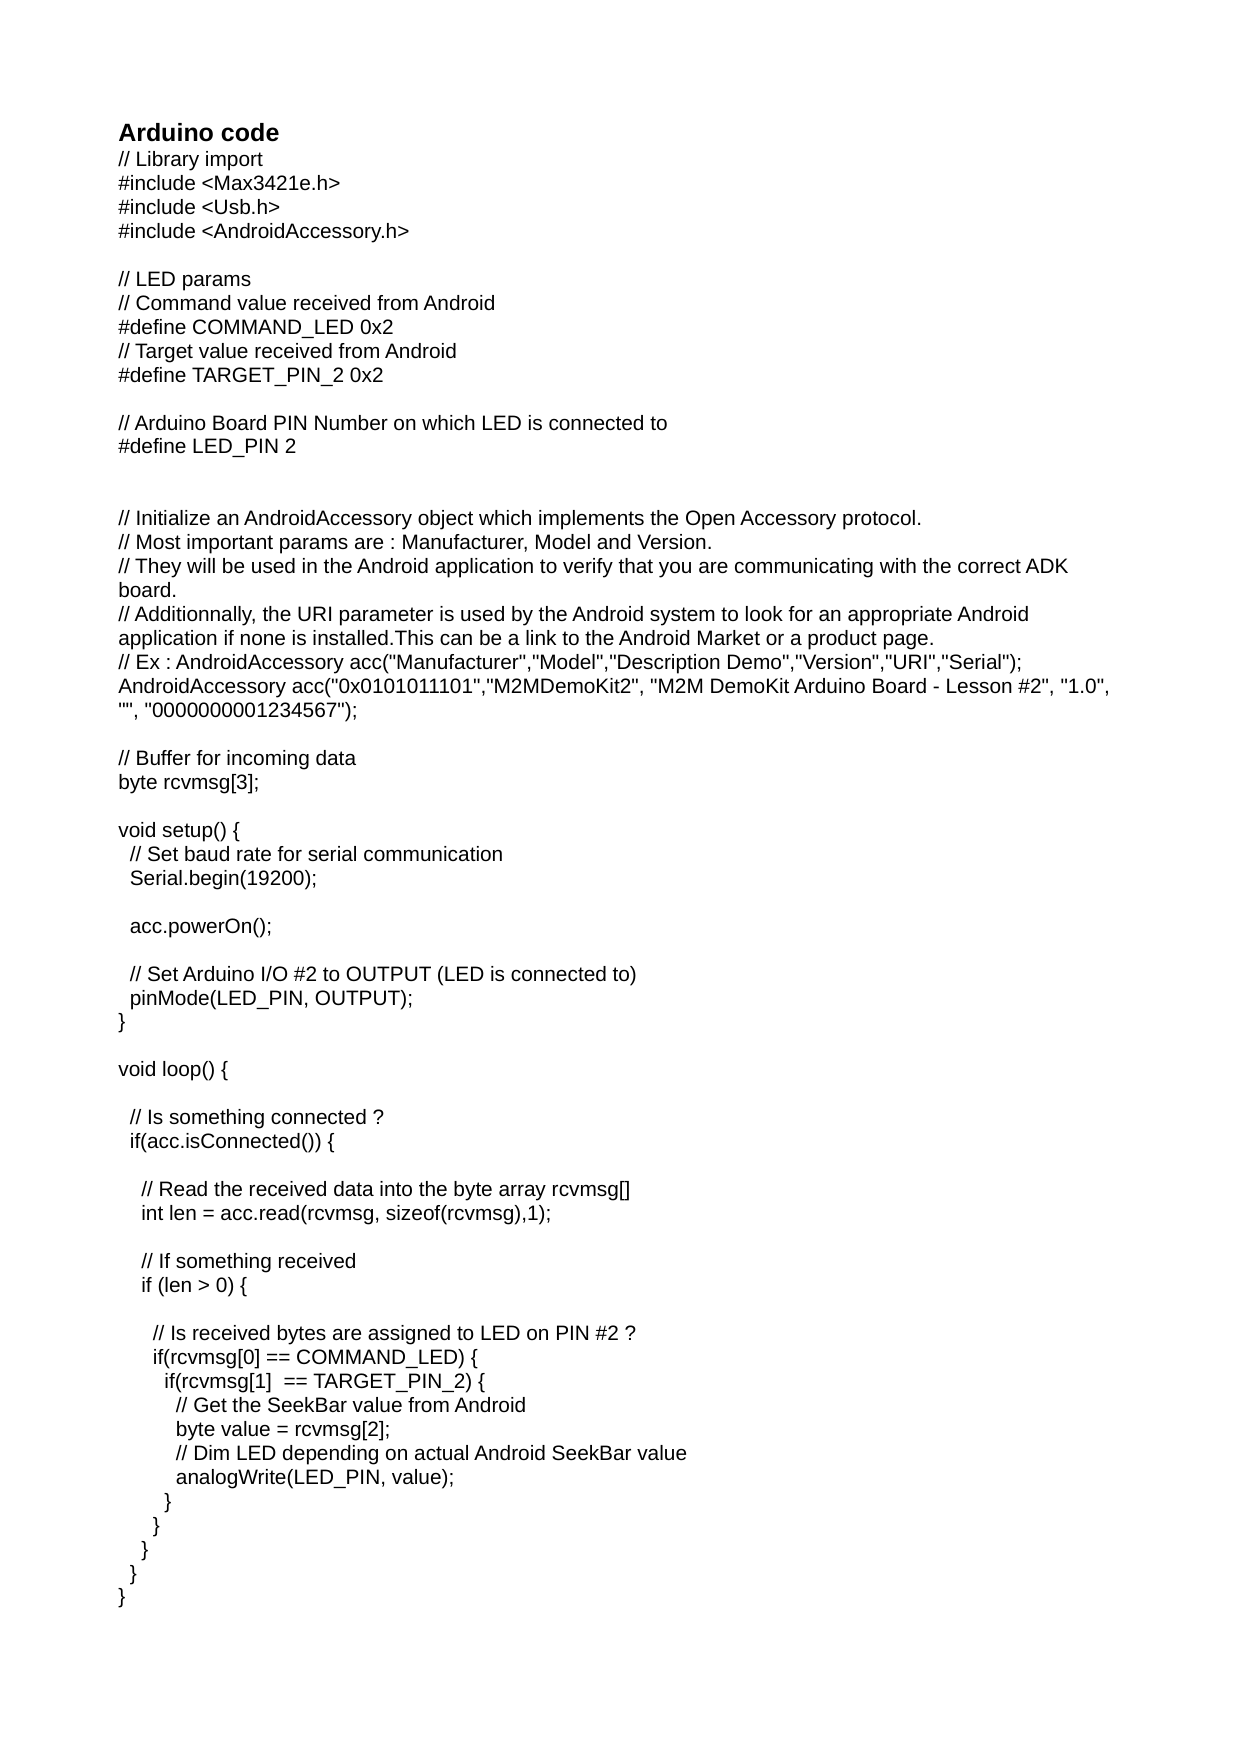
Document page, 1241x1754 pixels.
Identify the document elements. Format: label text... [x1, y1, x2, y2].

text acc.powerOn(); [118, 913, 1122, 937]
text // Library import [118, 147, 1122, 171]
text } [118, 1560, 1122, 1584]
text if (len > 0) { [118, 1273, 1122, 1297]
text // Ex : AndroidAccessory acc("Manufacturer","Model","Description Demo","Version","URI","Serial"); [118, 650, 1122, 674]
text // Target value received from Android [118, 338, 1122, 362]
text byte value = rcvmsg[2]; [118, 1417, 1122, 1441]
text // Arduino Board PIN Number on which LED is connected to [118, 410, 1122, 434]
text // Dim LED depending on actual Android SeekBar value [118, 1441, 1122, 1464]
text // If something received [118, 1249, 1122, 1273]
text // Is received bytes are assigned to LED on PIN #2 ? [118, 1321, 1122, 1345]
text // They will be used in the Android application to verify that you are communicating with the correct ADK board. [118, 554, 1122, 602]
text AndroidAccessory acc("0x0101011101","M2MDemoKit2", "M2M DemoKit Arduino Board - Lesson #2", "1.0", "", "0000000001234567"); [118, 674, 1122, 722]
text Serial.begin(19200); [118, 866, 1122, 889]
text // Get the SeekBar value from Android [118, 1393, 1122, 1417]
text void loop() { [118, 1057, 1122, 1081]
text } [118, 1584, 1122, 1608]
text #define LED_PIN 2 [118, 434, 1122, 458]
text } [118, 1488, 1122, 1512]
text #include <Max3421e.h> [118, 171, 1122, 195]
text if(rcvmsg[1] == TARGET_PIN_2) { [118, 1369, 1122, 1393]
text Arduino code [118, 118, 1122, 147]
text } [118, 1009, 1122, 1033]
text #define COMMAND_LED 0x2 [118, 314, 1122, 338]
text // Most important params are : Manufacturer, Model and Version. [118, 530, 1122, 554]
text // Buffer for incoming data [118, 746, 1122, 770]
text byte rcvmsg[3]; [118, 770, 1122, 794]
text // Initialize an AndroidAccessory object which implements the Open Accessory protocol. [118, 506, 1122, 530]
text int len = acc.read(rcvmsg, sizeof(rcvmsg),1); [118, 1201, 1122, 1225]
text // Additionnally, the URI parameter is used by the Android system to look for an appropriate Android application if none is installed.This can be a link to the Android Market or a product page. [118, 602, 1122, 650]
text // Is something connected ? [118, 1105, 1122, 1129]
text #include <AndroidAccessory.h> [118, 219, 1122, 243]
text analogWrite(LED_PIN, value); [118, 1464, 1122, 1488]
text } [118, 1512, 1122, 1536]
text if(acc.isConnected()) { [118, 1129, 1122, 1153]
text void setup() { [118, 818, 1122, 842]
text pinMode(LED_PIN, OUTPUT); [118, 985, 1122, 1009]
text #include <Usb.h> [118, 195, 1122, 219]
text } [118, 1536, 1122, 1560]
text // Command value received from Android [118, 291, 1122, 314]
text // Set Arduino I/O #2 to OUTPUT (LED is connected to) [118, 961, 1122, 985]
text // Set baud rate for serial communication [118, 842, 1122, 866]
text #define TARGET_PIN_2 0x2 [118, 362, 1122, 386]
text // Read the received data into the byte array rcvmsg[] [118, 1177, 1122, 1201]
text // LED params [118, 267, 1122, 291]
text if(rcvmsg[0] == COMMAND_LED) { [118, 1345, 1122, 1369]
